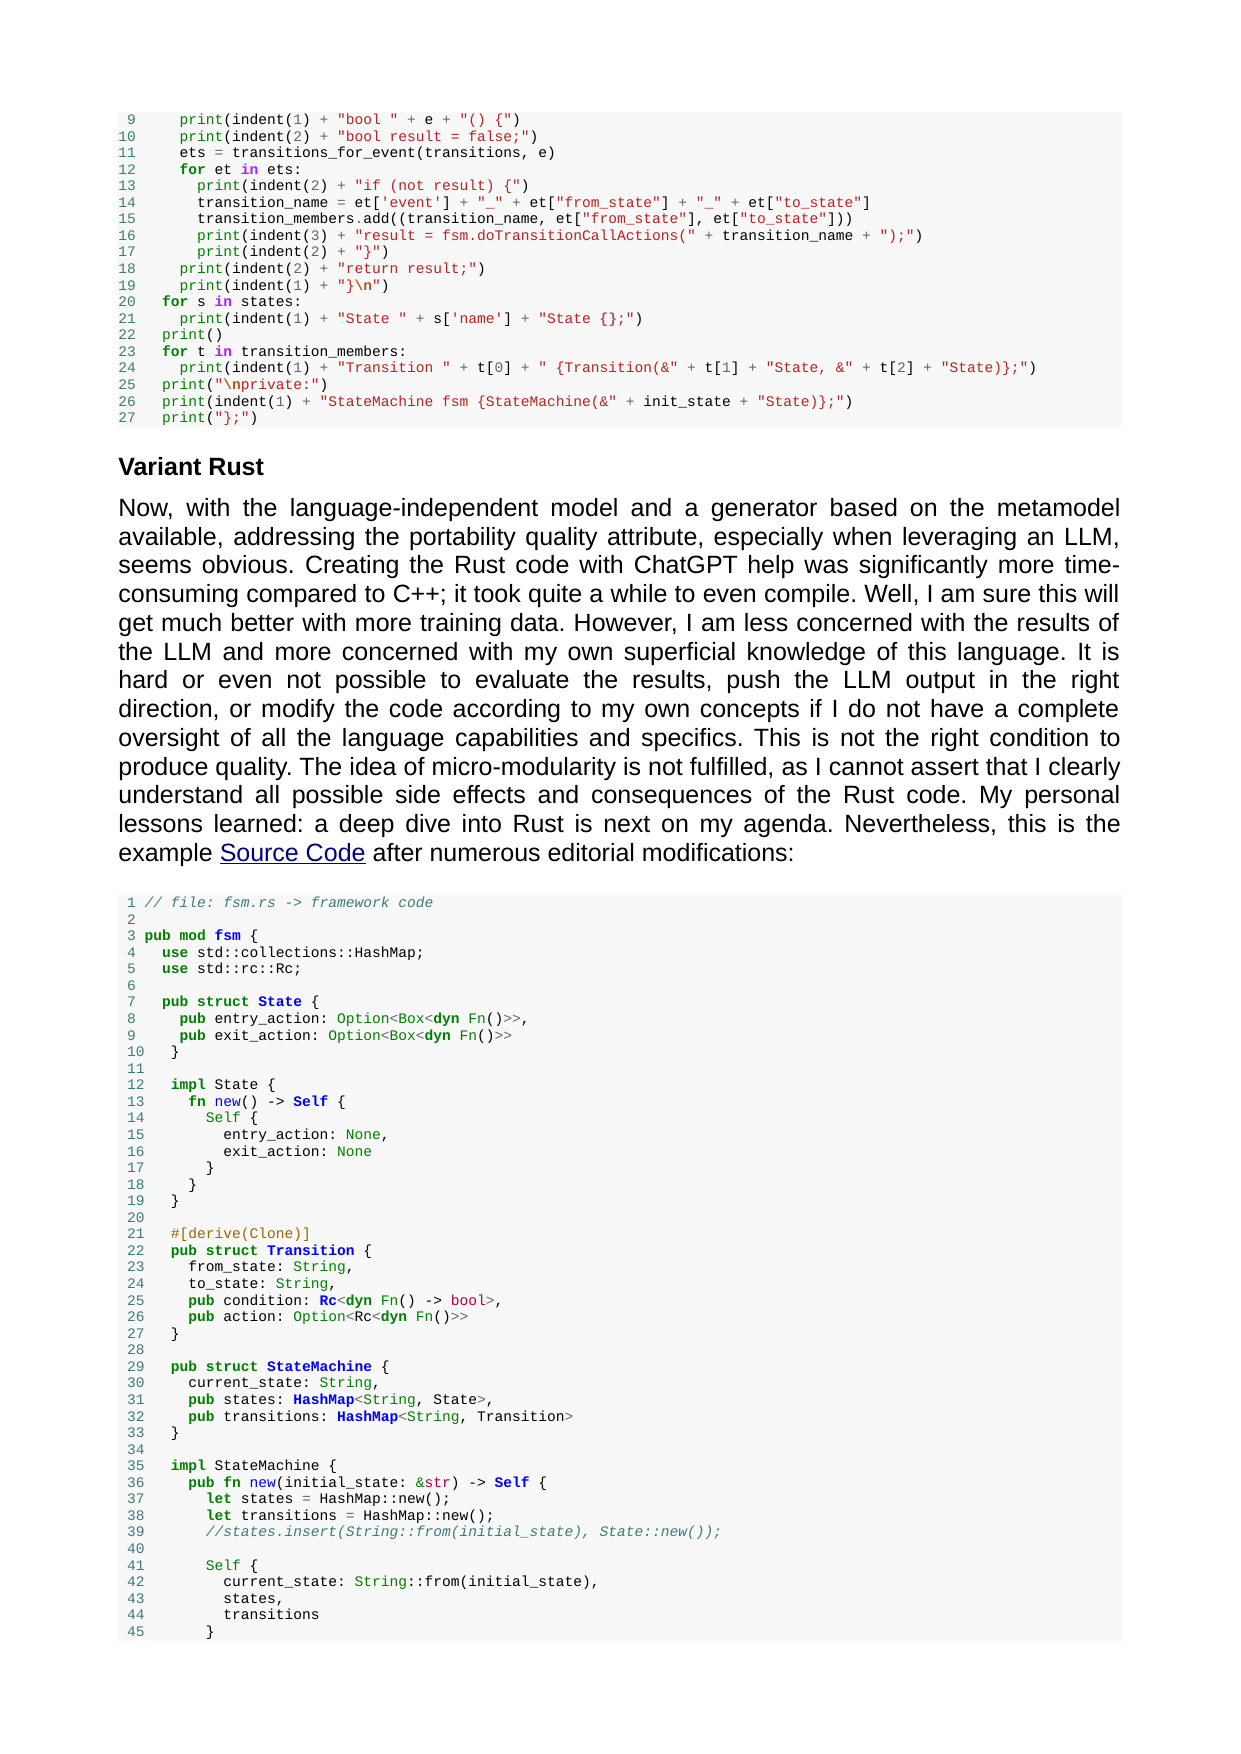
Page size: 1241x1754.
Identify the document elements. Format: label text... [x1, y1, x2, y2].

text 14 Self { [118, 1111, 1122, 1127]
text 42 current_state: String::from(initial_state), [118, 1574, 1122, 1591]
text 26 pub action: Option<Rc<dyn Fn()>> [118, 1309, 1122, 1326]
subtitle Variant Rust [118, 452, 1122, 480]
text 33 } [118, 1425, 1122, 1442]
text 3 pub mod fsm { [118, 928, 1122, 945]
text 2 [118, 912, 1122, 928]
text 11 ets = transitions_for_event(transitions, e) [118, 145, 1122, 162]
text 27 } [118, 1326, 1122, 1342]
text 21 #[derive(Clone)] [118, 1227, 1122, 1243]
text 19 } [118, 1193, 1122, 1210]
text 27 print("};") [118, 410, 1122, 427]
text 43 states, [118, 1591, 1122, 1607]
text 44 transitions [118, 1607, 1122, 1624]
text 8 pub entry_action: Option<Box<dyn Fn()>>, [118, 1011, 1122, 1028]
text 38 let transitions = HashMap::new(); [118, 1508, 1122, 1525]
text 17 print(indent(2) + "}") [118, 245, 1122, 261]
text 9 print(indent(1) + "bool " + e + "() {") [118, 112, 1122, 129]
text 23 for t in transition_members: [118, 344, 1122, 361]
text 20 for s in states: [118, 294, 1122, 311]
text 24 print(indent(1) + "Transition " + t[0] + " {Transition(&" + t[1] + "State, &" + t[2] + "State)};") [118, 361, 1122, 377]
text 16 exit_action: None [118, 1144, 1122, 1160]
text 28 [118, 1342, 1122, 1359]
text 14 transition_name = et['event'] + "_" + et["from_state"] + "_" + et["to_state"] [118, 195, 1122, 212]
text 10 print(indent(2) + "bool result = false;") [118, 129, 1122, 145]
text 40 [118, 1541, 1122, 1558]
text 16 print(indent(3) + "result = fsm.doTransitionCallActions(" + transition_name + ");") [118, 228, 1122, 245]
text 11 [118, 1061, 1122, 1077]
text 13 print(indent(2) + "if (not result) {") [118, 178, 1122, 195]
text 12 impl State { [118, 1077, 1122, 1094]
text 15 entry_action: None, [118, 1127, 1122, 1144]
text 26 print(indent(1) + "StateMachine fsm {StateMachine(&" + init_state + "State)};") [118, 394, 1122, 410]
text 32 pub transitions: HashMap<String, Transition> [118, 1409, 1122, 1425]
text 18 print(indent(2) + "return result;") [118, 261, 1122, 278]
text 22 pub struct Transition { [118, 1243, 1122, 1260]
text 25 print("\nprivate:") [118, 377, 1122, 394]
text 13 fn new() -> Self { [118, 1094, 1122, 1111]
text 17 } [118, 1160, 1122, 1177]
text 29 pub struct StateMachine { [118, 1359, 1122, 1376]
text 45 } [118, 1624, 1122, 1641]
text 6 [118, 978, 1122, 995]
text 12 for et in ets: [118, 162, 1122, 178]
text 37 let states = HashMap::new(); [118, 1492, 1122, 1508]
text 19 print(indent(1) + "}\n") [118, 278, 1122, 294]
text 34 [118, 1442, 1122, 1458]
text 9 pub exit_action: Option<Box<dyn Fn()>> [118, 1028, 1122, 1044]
text 10 } [118, 1044, 1122, 1061]
text 22 print() [118, 327, 1122, 344]
text 7 pub struct State { [118, 995, 1122, 1011]
text 21 print(indent(1) + "State " + s['name'] + "State {};") [118, 311, 1122, 327]
text Now, with the language-independent model and a generator based on the metamodel available, addressing the portability quality attribute, especially when leveraging an LLM, seems obvious. Creating the Rust code with ChatGPT help was significantly more time-consuming compared to C++; it took quite a while to even compile. Well, I am sure this will get much better with more training data. However, I am less concerned with the results of the LLM and more concerned with my own superficial knowledge of this language. It is hard or even not possible to evaluate the results, push the LLM output in the right direction, or modify the code according to my own concepts if I do not have a complete oversight of all the language capabilities and specifics. This is not the right condition to produce quality. The idea of micro-modularity is not fulfilled, as I cannot assert that I clearly understand all possible side effects and consequences of the Rust code. My personal lessons learned: a deep dive into Rust is next on my agenda. Nevertheless, this is the example Source Code after numerous editorial modifications: [118, 493, 1122, 867]
text 41 Self { [118, 1558, 1122, 1574]
text 24 to_state: String, [118, 1276, 1122, 1293]
text 31 pub states: HashMap<String, State>, [118, 1392, 1122, 1409]
text 23 from_state: String, [118, 1260, 1122, 1276]
text 5 use std::rc::Rc; [118, 962, 1122, 978]
text 18 } [118, 1177, 1122, 1193]
text 4 use std::collections::HashMap; [118, 945, 1122, 962]
text 36 pub fn new(initial_state: &str) -> Self { [118, 1475, 1122, 1492]
text 25 pub condition: Rc<dyn Fn() -> bool>, [118, 1293, 1122, 1309]
text 1 // file: fsm.rs -> framework code [118, 895, 1122, 912]
text 20 [118, 1210, 1122, 1227]
text 35 impl StateMachine { [118, 1458, 1122, 1475]
text 30 current_state: String, [118, 1376, 1122, 1392]
text 15 transition_members.add((transition_name, et["from_state"], et["to_state"])) [118, 212, 1122, 228]
text 39 //states.insert(String::from(initial_state), State::new()); [118, 1525, 1122, 1541]
